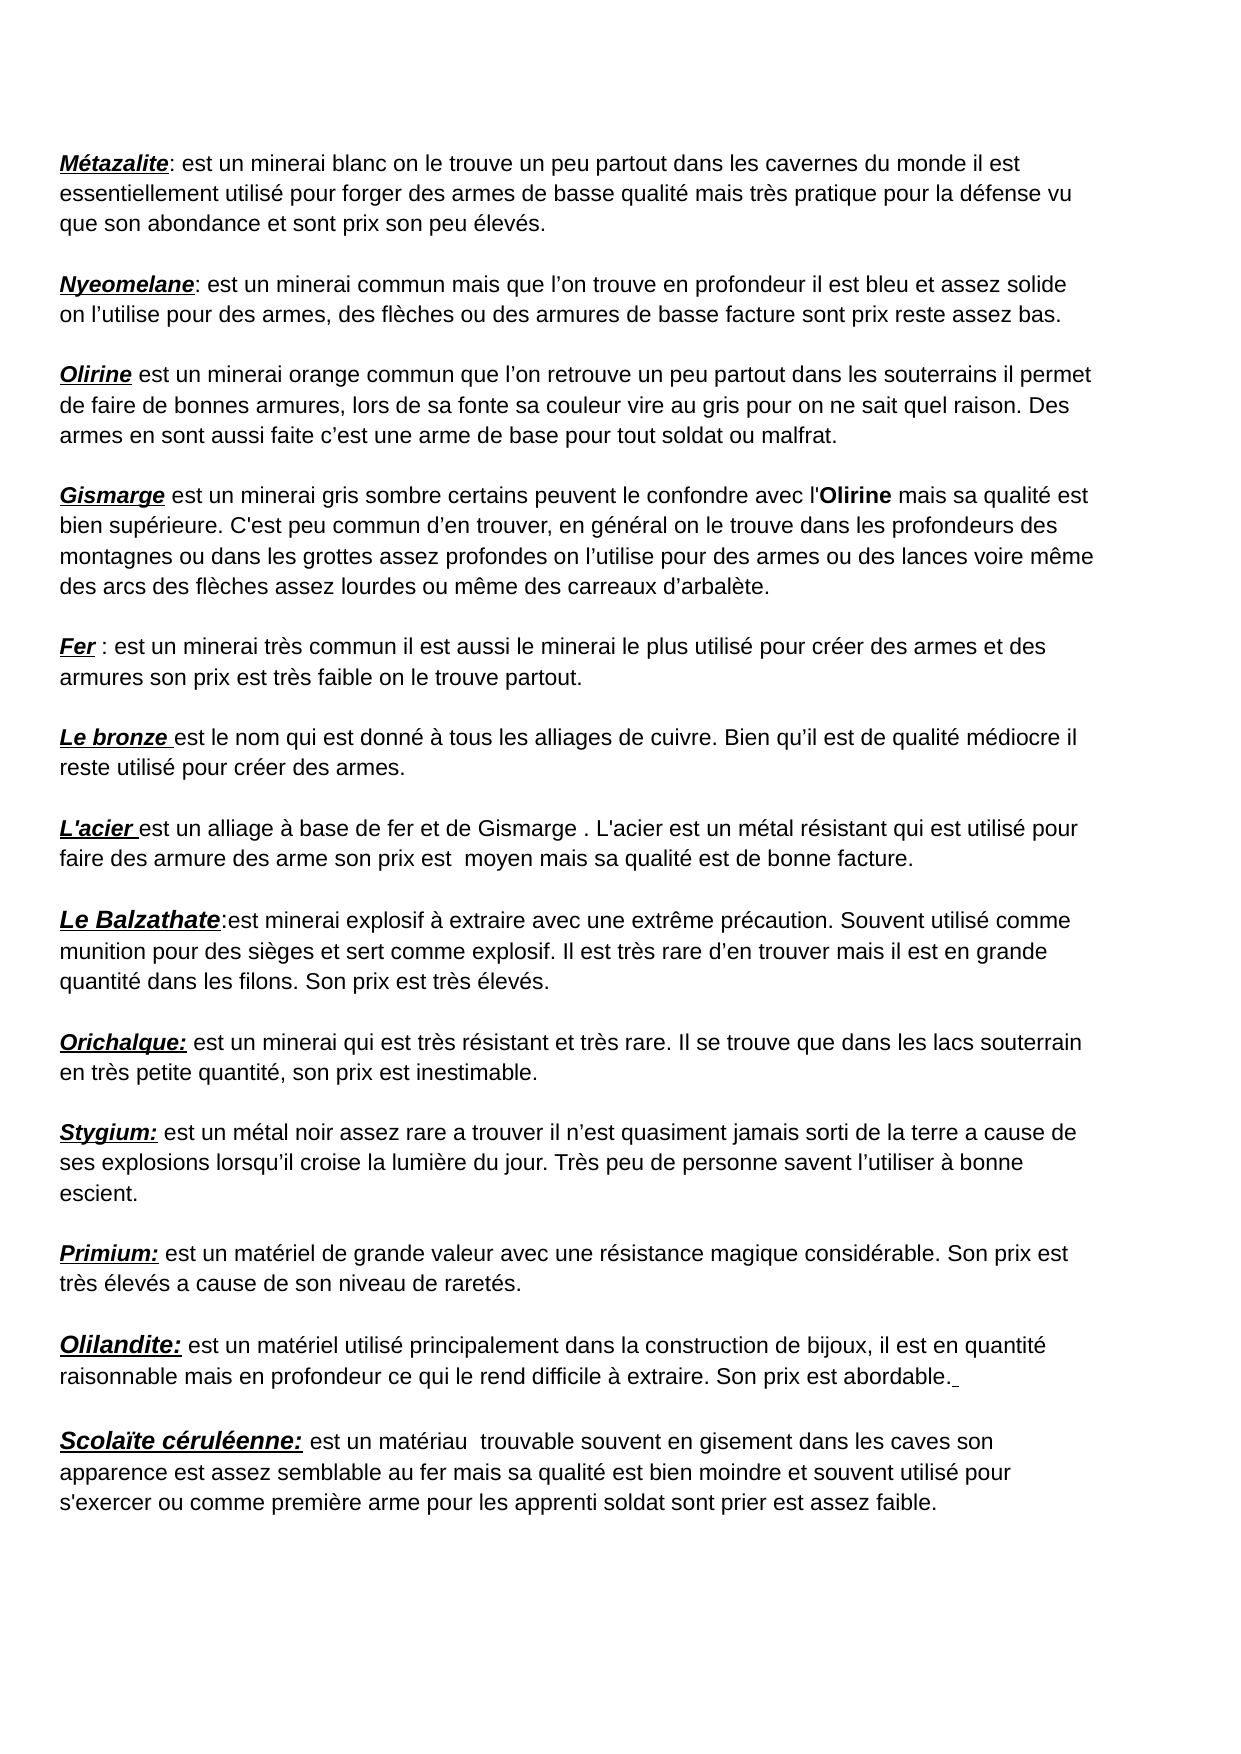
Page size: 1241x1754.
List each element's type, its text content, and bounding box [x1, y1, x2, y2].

text Le Balzathate:est minerai explosif à extraire avec une extrême précaution. Souvent utilisé comme munition pour des sièges et sert comme explosif. Il est très rare d’en trouver mais il est en grande quantité dans les filons. Son prix est très élevés. [59, 905, 1107, 994]
text Olilandite: est un matériel utilisé principalement dans la construction de bijoux, il est en quantité raisonnable mais en profondeur ce qui le rend difficile à extraire. Son prix est abordable. [59, 1331, 1107, 1389]
text on l’utilise pour des armes, des flèches ou des armures de basse facture sont prix reste assez bas. [59, 301, 1107, 327]
text Fer : est un minerai très commun il est aussi le minerai le plus utilisé pour créer des armes et des armures son prix est très faible on le trouve partout. [59, 633, 1107, 690]
text Métazalite: est un minerai blanc on le trouve un peu partout dans les cavernes du monde il est essentiellement utilisé pour forger des armes de basse qualité mais très pratique pour la défense vu que son abondance et sont prix son peu élevés. [59, 150, 1107, 237]
text Le bronze est le nom qui est donné à tous les alliages de cuivre. Bien qu’il est de qualité médiocre il reste utilisé pour créer des armes. [59, 724, 1107, 781]
text L'acier est un alliage à base de fer et de Gismarge . L'acier est un métal résistant qui est utilisé pour faire des armure des arme son prix est moyen mais sa qualité est de bonne facture. [59, 814, 1107, 871]
text Nyeomelane: est un minerai commun mais que l’on trouve en profondeur il est bleu et assez solide [59, 271, 1107, 297]
text Primium: est un matériel de grande valeur avec une résistance magique considérable. Son prix est très élevés a cause de son niveau de raretés. [59, 1240, 1107, 1296]
text Scolaïte céruléenne: est un matériau trouvable souvent en gisement dans les caves son apparence est assez semblable au fer mais sa qualité est bien moindre et souvent utilisé pour s'exercer ou comme première arme pour les apprenti soldat sont prier est assez faible. [59, 1426, 1107, 1516]
text Olirine est un minerai orange commun que l’on retrouve un peu partout dans les souterrains il permet de faire de bonnes armures, lors de sa fonte sa couleur vire au gris pour on ne sait quel raison. Des armes en sont aussi faite c’est une arme de base pour tout soldat ou malfrat. [59, 361, 1107, 448]
text Gismarge est un minerai gris sombre certains peuvent le confondre avec l'Olirine mais sa qualité est bien supérieure. C'est peu commun d’en trouver, en général on le trouve dans les profondeurs des montagnes ou dans les grottes assez profondes on l’utilise pour des armes ou des lances voire même des arcs des flèches assez lourdes ou même des carreaux d’arbalète. [59, 482, 1107, 599]
text Stygium: est un métal noir assez rare a trouver il n’est quasiment jamais sorti de la terre a cause de ses explosions lorsqu’il croise la lumière du jour. Très peu de personne savent l’utiliser à bonne escient. [59, 1119, 1107, 1206]
text Orichalque: est un minerai qui est très résistant et très rare. Il se trouve que dans les lacs souterrain en très petite quantité, son prix est inestimable. [59, 1028, 1107, 1085]
